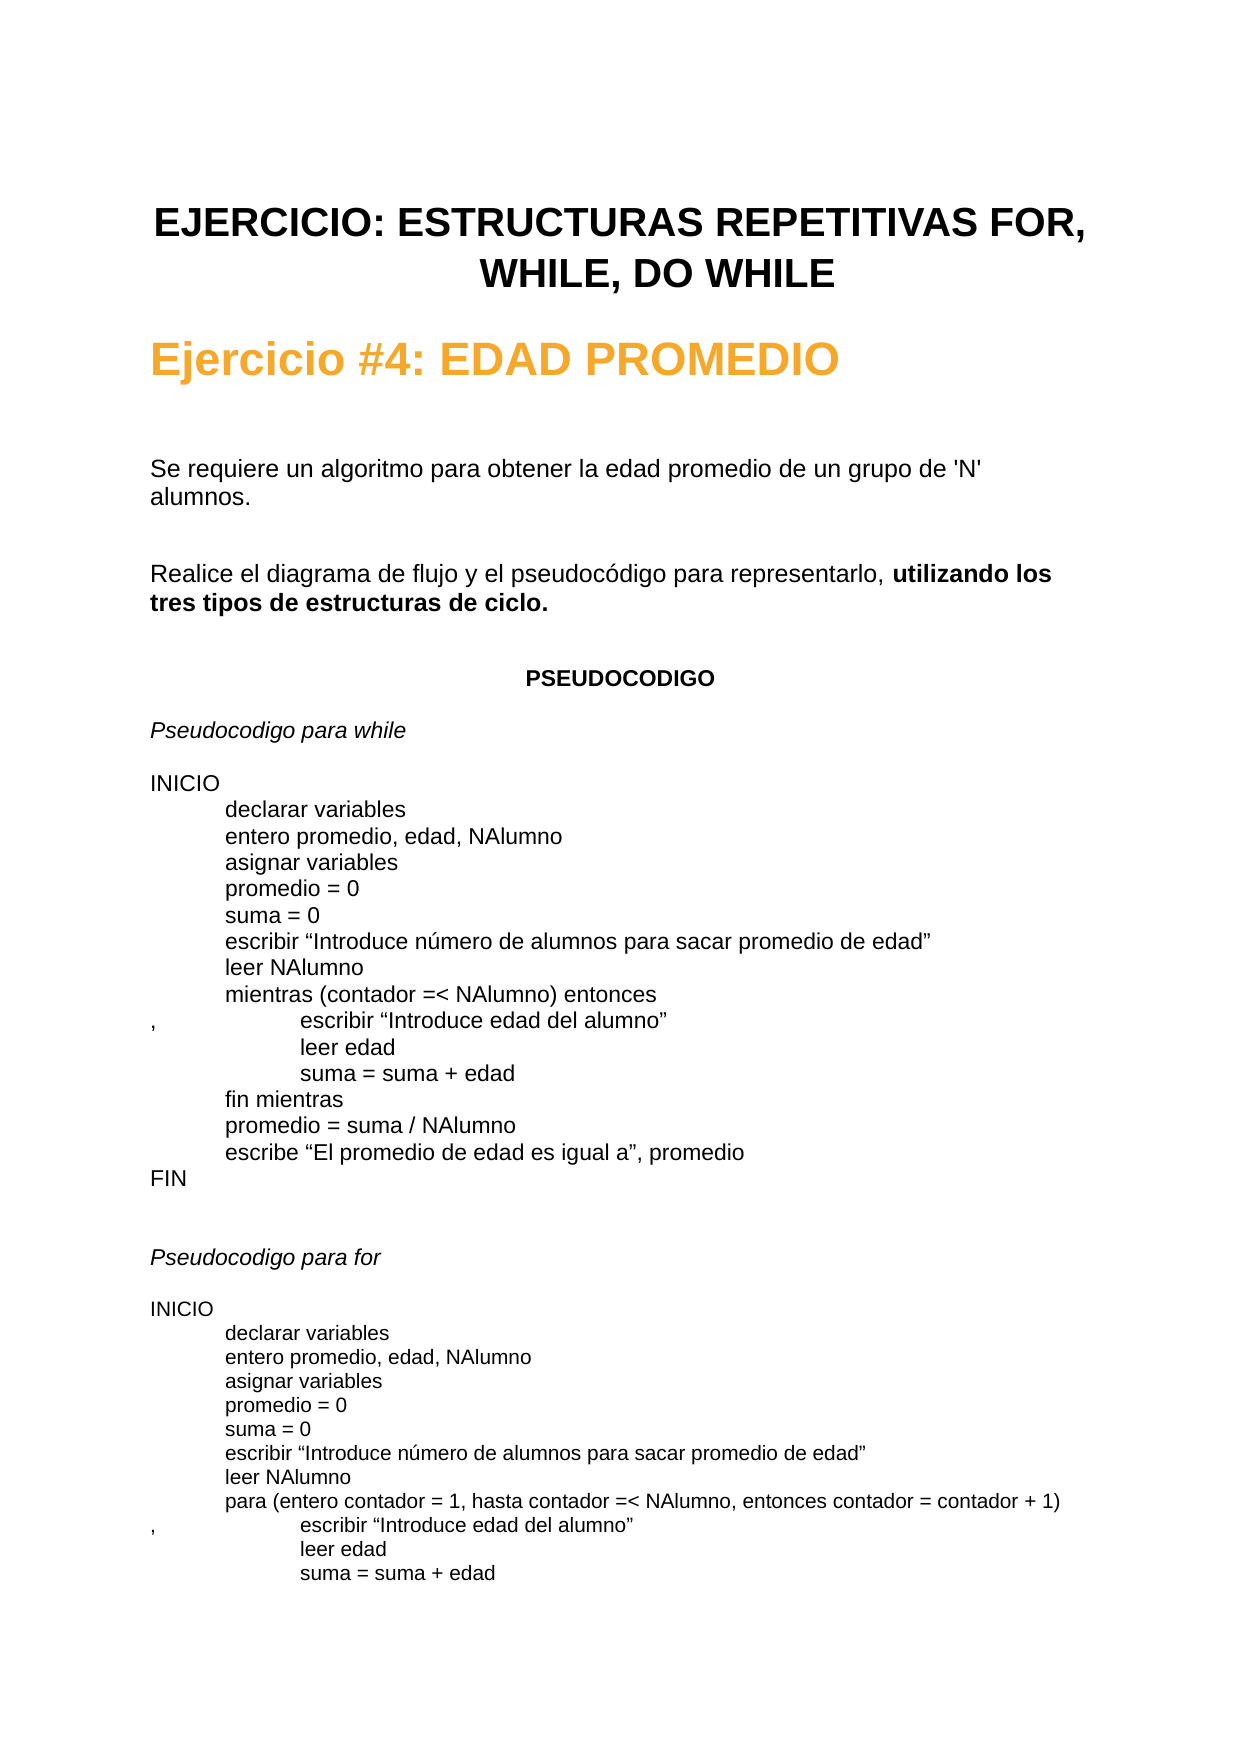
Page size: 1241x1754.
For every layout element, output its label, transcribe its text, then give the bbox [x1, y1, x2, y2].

text suma = suma + edad [150, 1561, 1090, 1584]
text , escribir “Introduce edad del alumno” [150, 1007, 1090, 1033]
text leer edad [150, 1537, 1090, 1561]
text FIN [150, 1165, 1090, 1192]
subtitle Ejercicio #4: EDAD PROMEDIO [150, 332, 1090, 386]
text declarar variables [150, 1321, 1090, 1345]
text promedio = 0 [150, 875, 1090, 902]
text escribe “El promedio de edad es igual a”, promedio [150, 1139, 1090, 1165]
text declarar variables [150, 796, 1090, 823]
text promedio = suma / NAlumno [150, 1112, 1090, 1139]
text leer NAlumno [150, 1465, 1090, 1489]
text Se requiere un algoritmo para obtener la edad promedio de un grupo de 'N' alumnos. [150, 454, 1090, 511]
text Pseudocodigo para for [150, 1244, 1090, 1271]
text asignar variables [150, 849, 1090, 875]
text suma = suma + edad [150, 1060, 1090, 1086]
text entero promedio, edad, NAlumno [150, 1345, 1090, 1369]
text para (entero contador = 1, hasta contador =< NAlumno, entonces contador = contador + 1) [150, 1489, 1090, 1513]
text INICIO [150, 770, 1090, 796]
text promedio = 0 [150, 1393, 1090, 1417]
subtitle EJERCICIO: ESTRUCTURAS REPETITIVAS FOR, WHILE, DO WHILE [150, 198, 1090, 296]
text entero promedio, edad, NAlumno [150, 823, 1090, 849]
text suma = 0 [150, 1417, 1090, 1441]
text escribir “Introduce número de alumnos para sacar promedio de edad” [150, 928, 1090, 954]
text mientras (contador =< NAlumno) entonces [150, 981, 1090, 1007]
text PSEUDOCODIGO [150, 664, 1090, 691]
text asignar variables [150, 1369, 1090, 1393]
text INICIO [150, 1297, 1090, 1321]
text suma = 0 [150, 902, 1090, 928]
text leer edad [150, 1033, 1090, 1060]
text leer NAlumno [150, 954, 1090, 981]
text , escribir “Introduce edad del alumno” [150, 1513, 1090, 1537]
text fin mientras [150, 1086, 1090, 1112]
text escribir “Introduce número de alumnos para sacar promedio de edad” [150, 1441, 1090, 1465]
text Pseudocodigo para while [150, 717, 1090, 743]
text Realice el diagrama de flujo y el pseudocódigo para representarlo, utilizando los tres tipos de estructuras de ciclo. [150, 559, 1090, 617]
